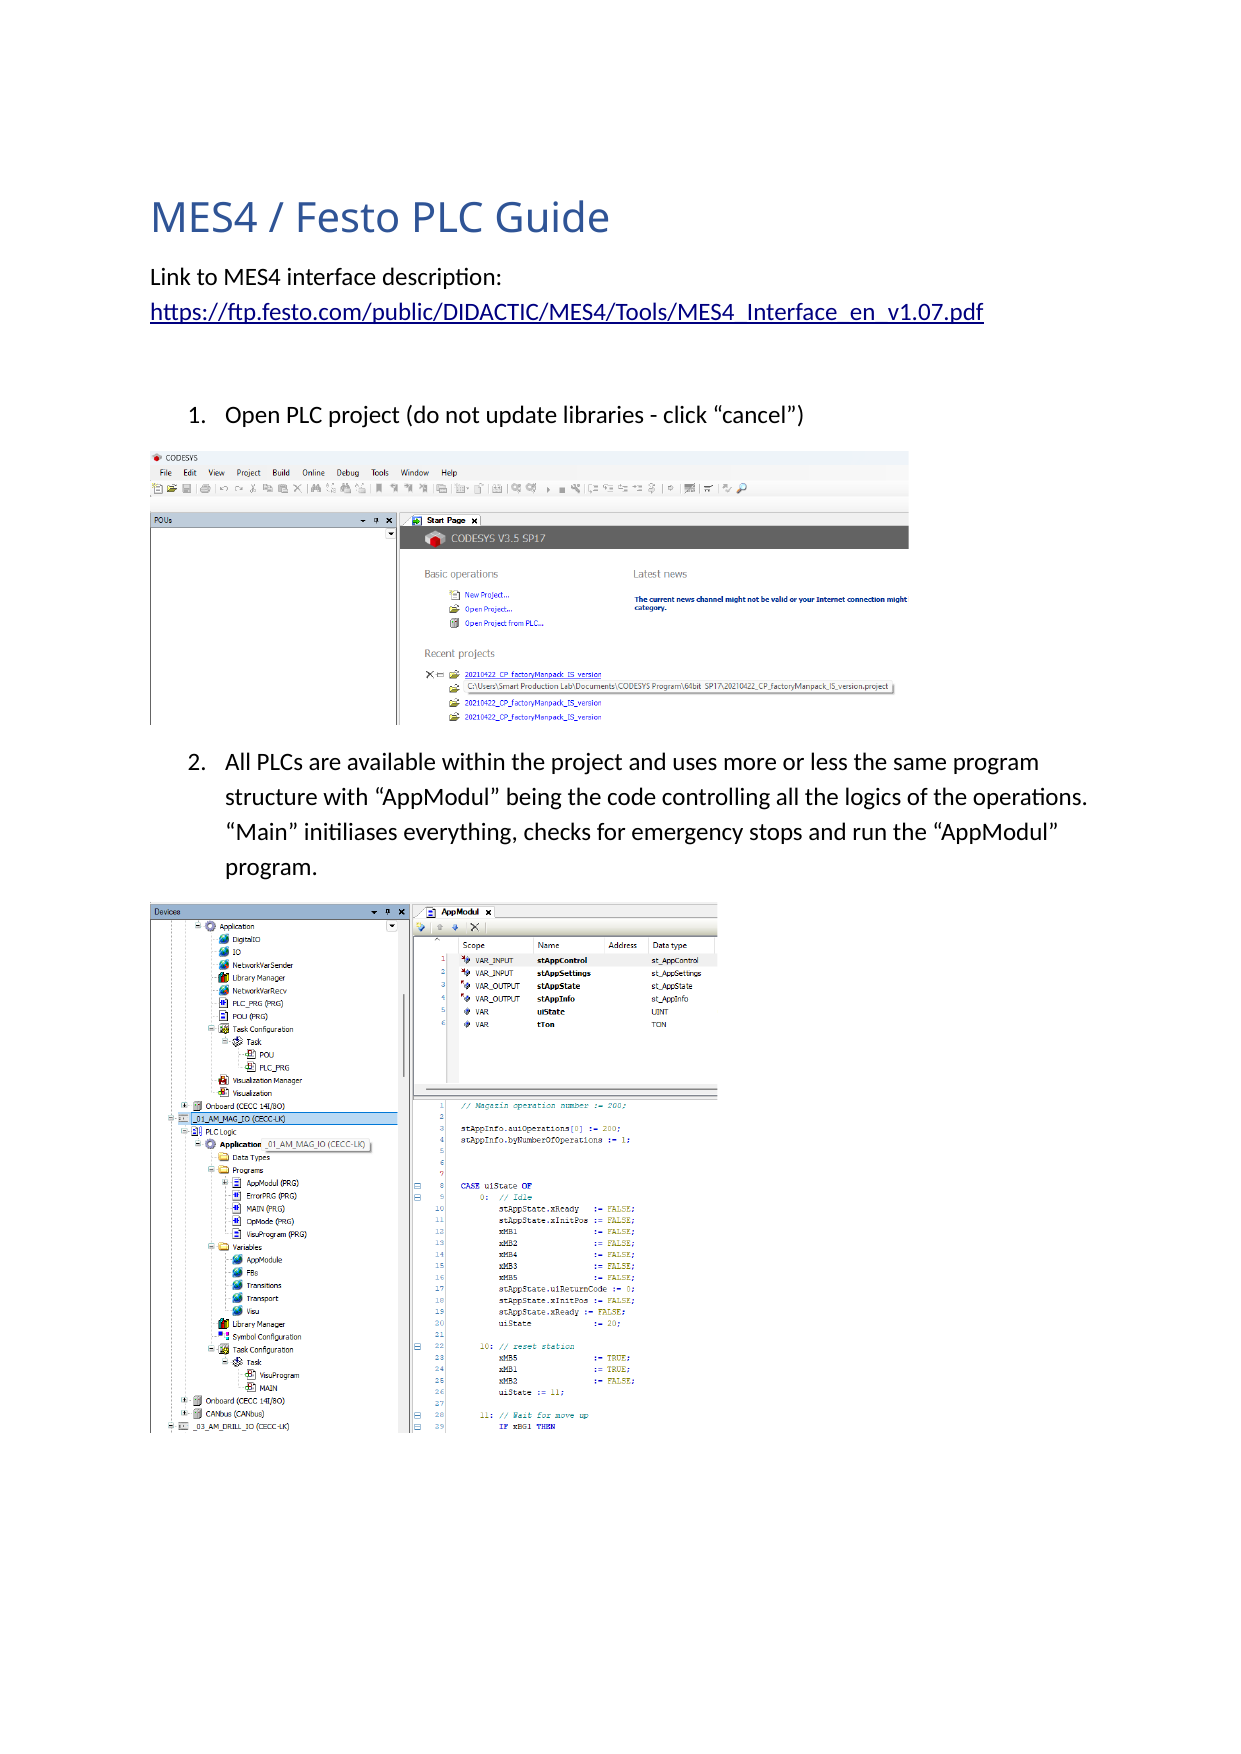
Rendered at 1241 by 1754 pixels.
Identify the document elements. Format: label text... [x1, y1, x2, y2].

text Link to MES4 interface description: https://ftp.festo.com/public/DIDACTIC/MES4/Tools/MES4_Interface_en_v1.07.pdf [150, 261, 1090, 327]
list All PLCs are available within the project and uses more or less the same program structure with “AppModul” being the code controlling all the logics of the operations. “Main” initiliases everything, checks for emergency stops and run the “AppModul” program. [187, 746, 1090, 882]
list Open PLC project (do not update libraries - click “cancel”) [187, 399, 1090, 430]
subtitle MES4 / Festo PLC Guide [150, 187, 1090, 244]
